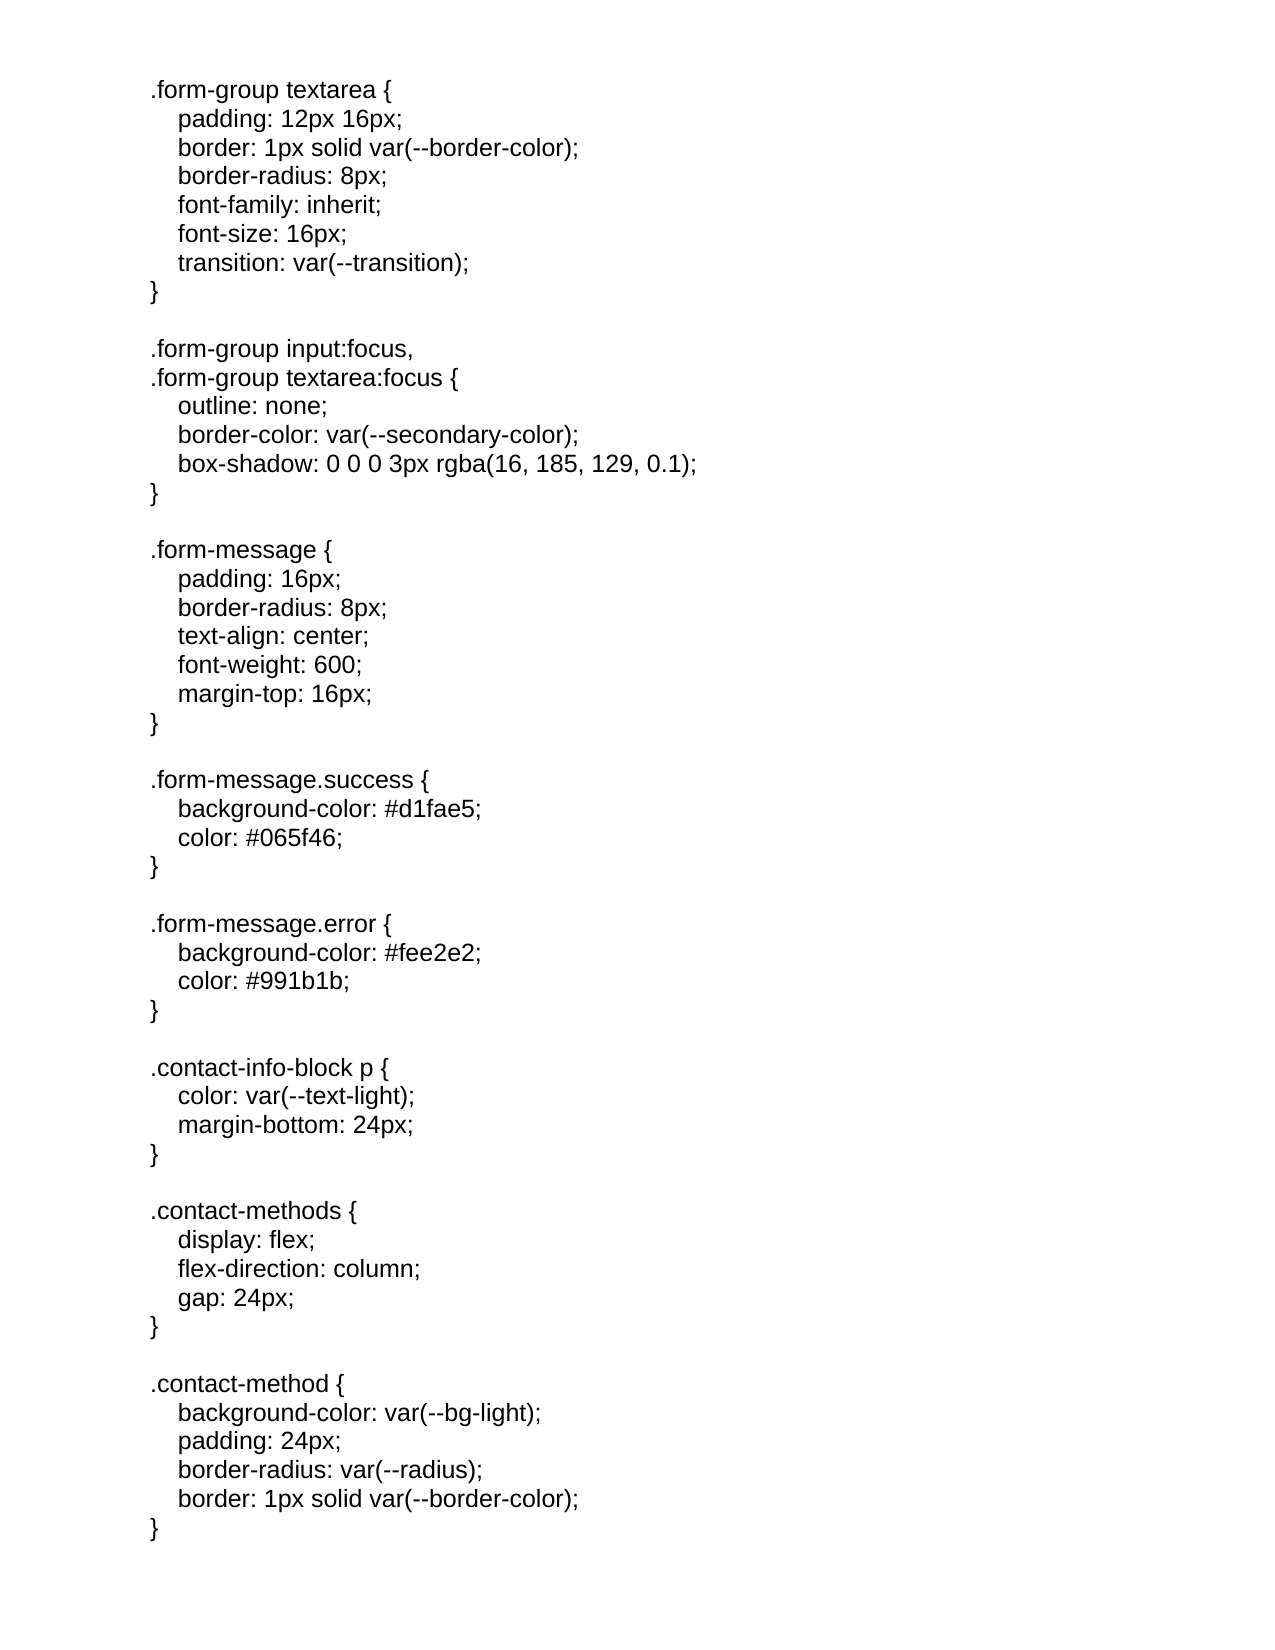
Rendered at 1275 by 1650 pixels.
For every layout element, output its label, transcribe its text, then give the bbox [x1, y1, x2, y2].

text .contact-methods { [150, 1196, 1125, 1225]
text padding: 24px; [150, 1426, 1125, 1455]
text margin-top: 16px; [150, 679, 1125, 707]
text border-radius: var(--radius); [150, 1455, 1125, 1484]
text background-color: #d1fae5; [150, 794, 1125, 822]
text padding: 12px 16px; [150, 104, 1125, 132]
text .form-message { [150, 535, 1125, 564]
text .form-message.success { [150, 765, 1125, 794]
text border: 1px solid var(--border-color); [150, 132, 1125, 161]
text flex-direction: column; [150, 1254, 1125, 1282]
text border-radius: 8px; [150, 592, 1125, 621]
text .contact-info-block p { [150, 1052, 1125, 1081]
text } [150, 707, 1125, 736]
text } [150, 1512, 1125, 1541]
text color: var(--text-light); [150, 1081, 1125, 1110]
text display: flex; [150, 1225, 1125, 1254]
text } [150, 851, 1125, 880]
text } [150, 276, 1125, 305]
text font-weight: 600; [150, 650, 1125, 679]
text gap: 24px; [150, 1282, 1125, 1311]
text border: 1px solid var(--border-color); [150, 1484, 1125, 1512]
text .contact-method { [150, 1369, 1125, 1397]
text box-shadow: 0 0 0 3px rgba(16, 185, 129, 0.1); [150, 449, 1125, 477]
text outline: none; [150, 391, 1125, 420]
text .form-group textarea { [150, 75, 1125, 104]
text background-color: var(--bg-light); [150, 1397, 1125, 1426]
text } [150, 1311, 1125, 1340]
text transition: var(--transition); [150, 247, 1125, 276]
text color: #065f46; [150, 822, 1125, 851]
text .form-group input:focus, [150, 334, 1125, 362]
text font-size: 16px; [150, 219, 1125, 247]
text border-radius: 8px; [150, 161, 1125, 190]
text .form-message.error { [150, 909, 1125, 937]
text border-color: var(--secondary-color); [150, 420, 1125, 449]
text .form-group textarea:focus { [150, 362, 1125, 391]
text text-align: center; [150, 621, 1125, 650]
text font-family: inherit; [150, 190, 1125, 219]
text } [150, 477, 1125, 506]
text color: #991b1b; [150, 966, 1125, 995]
text padding: 16px; [150, 564, 1125, 592]
text margin-bottom: 24px; [150, 1110, 1125, 1139]
text } [150, 995, 1125, 1024]
text } [150, 1139, 1125, 1167]
text background-color: #fee2e2; [150, 937, 1125, 966]
